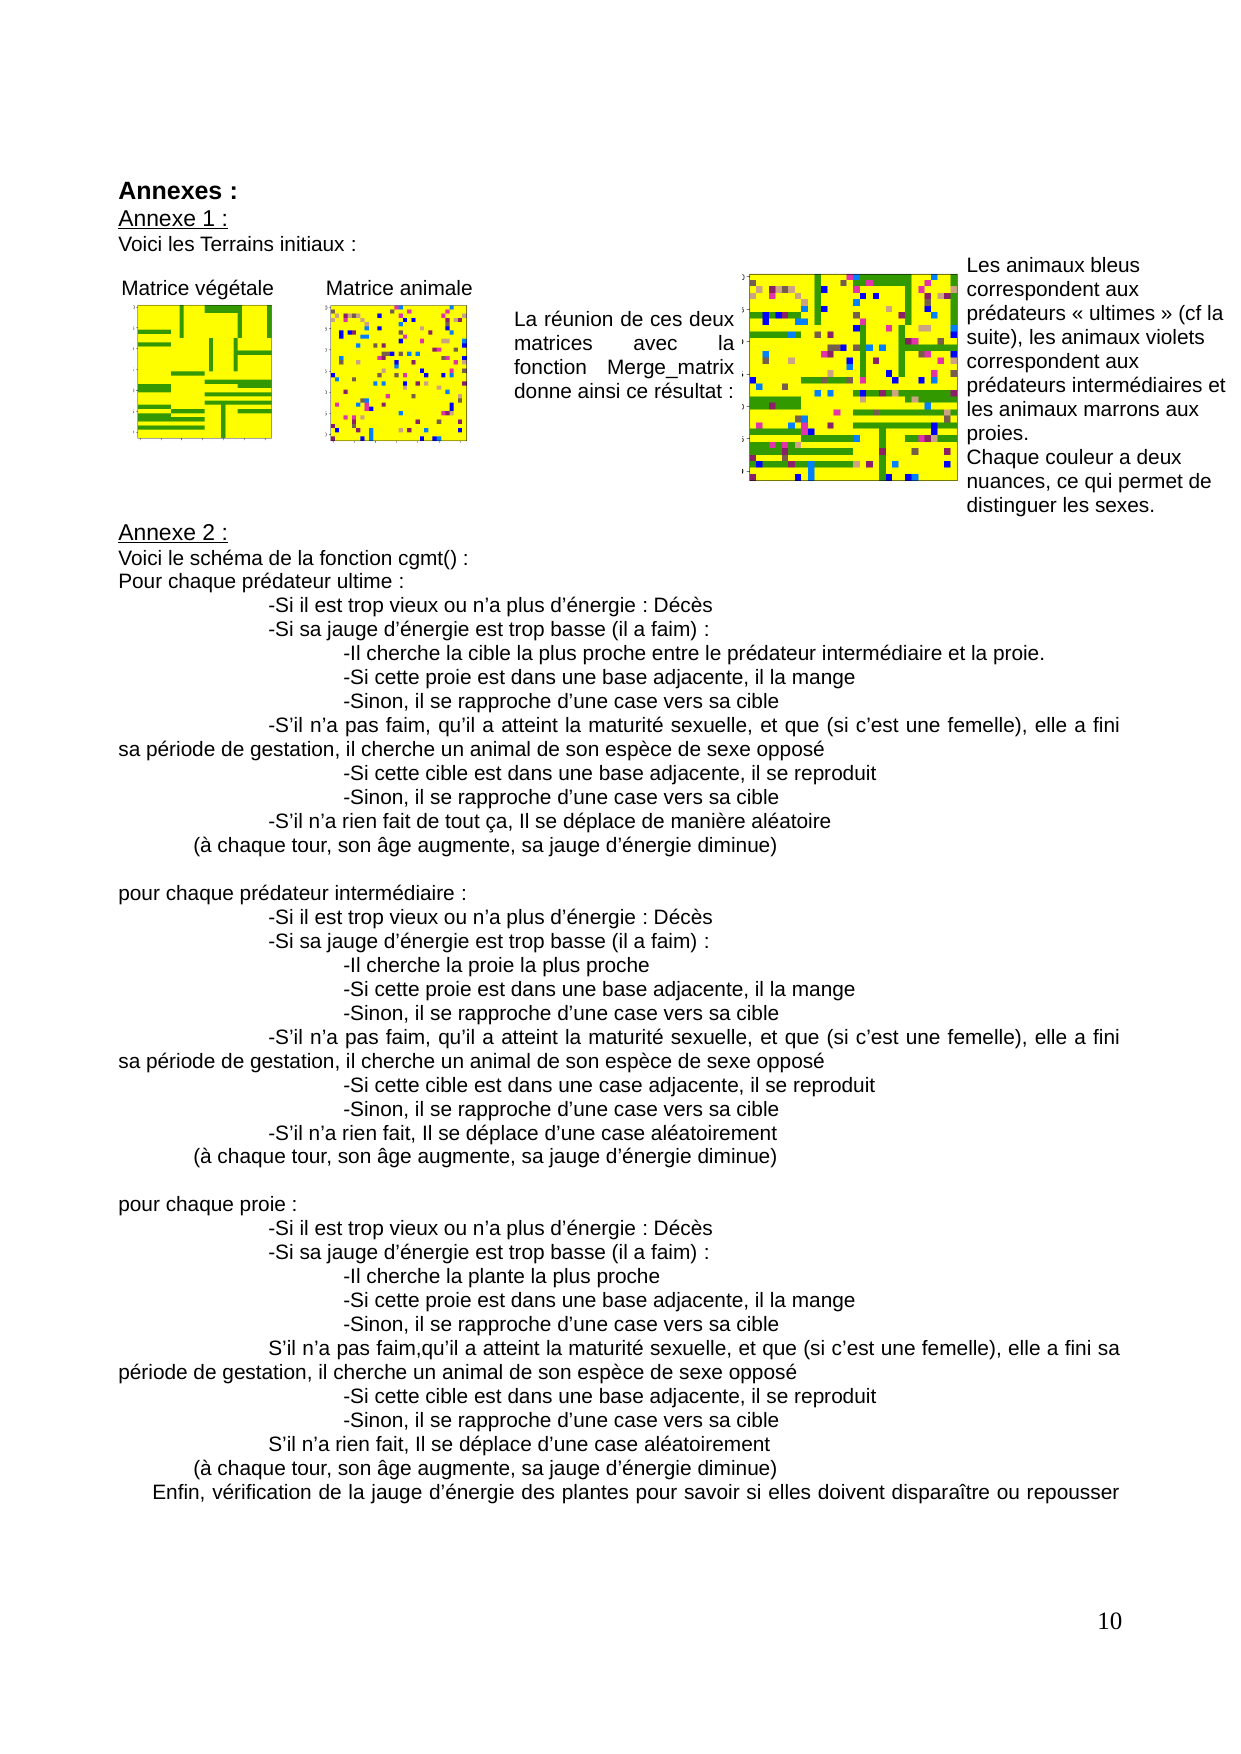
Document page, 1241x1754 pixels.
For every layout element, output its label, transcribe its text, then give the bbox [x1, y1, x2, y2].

text (à chaque tour, son âge augmente, sa jauge d’énergie diminue) [118, 1456, 1122, 1480]
text -Sinon, il se rapproche d’une case vers sa cible [118, 1096, 1122, 1120]
picture [325, 301, 468, 443]
text Annexe 2 : [118, 519, 1122, 545]
text -Si sa jauge d’énergie est trop basse (il a faim) : [118, 617, 1122, 641]
text -Si sa jauge d’énergie est trop basse (il a faim) : [118, 929, 1122, 953]
text -Si sa jauge d’énergie est trop basse (il a faim) : [118, 1240, 1122, 1264]
text -S’il n’a rien fait de tout ça, Il se déplace de manière aléatoire [118, 809, 1122, 833]
text -Il cherche la proie la plus proche [118, 953, 1122, 977]
text -Si cette cible est dans une base adjacente, il se reproduit [118, 761, 1122, 785]
text -Sinon, il se rapproche d’une case vers sa cible [118, 1001, 1122, 1024]
text Voici le schéma de la fonction cgmt() : [118, 545, 1122, 569]
text -Il cherche la cible la plus proche entre le prédateur intermédiaire et la proie. [118, 641, 1122, 665]
text (à chaque tour, son âge augmente, sa jauge d’énergie diminue) [118, 833, 1122, 857]
text pour chaque proie : [118, 1192, 1122, 1216]
text Enfin, vérification de la jauge d’énergie des plantes pour savoir si elles doivent disparaître ou repousser [118, 1480, 1122, 1528]
text (à chaque tour, son âge augmente, sa jauge d’énergie diminue) [118, 1144, 1122, 1168]
text -Il cherche la plante la plus proche [118, 1264, 1122, 1288]
text -Si cette cible est dans une case adjacente, il se reproduit [118, 1072, 1122, 1096]
text -S’il n’a rien fait, Il se déplace d’une case aléatoirement [118, 1120, 1122, 1144]
picture [133, 301, 276, 442]
text Annexes : [118, 176, 1122, 205]
text Pour chaque prédateur ultime : [118, 569, 1122, 593]
text -Si il est trop vieux ou n’a plus d’énergie : Décès [118, 1216, 1122, 1240]
text -S’il n’a pas faim, qu’il a atteint la maturité sexuelle, et que (si c’est une femelle), elle a fini sa période de gestation, il cherche un animal de son espèce de sexe opposé [118, 1024, 1122, 1072]
text -Si cette proie est dans une base adjacente, il la mange [118, 1288, 1122, 1312]
text -Si il est trop vieux ou n’a plus d’énergie : Décès [118, 593, 1122, 617]
text -S’il n’a pas faim, qu’il a atteint la maturité sexuelle, et que (si c’est une femelle), elle a fini sa période de gestation, il cherche un animal de son espèce de sexe opposé [118, 713, 1122, 761]
text Annexe 1 : [118, 205, 1122, 231]
text -Si cette proie est dans une base adjacente, il la mange [118, 665, 1122, 689]
text pour chaque prédateur intermédiaire : [118, 881, 1122, 905]
text -Si cette proie est dans une base adjacente, il la mange [118, 977, 1122, 1001]
text -Sinon, il se rapproche d’une case vers sa cible [118, 1408, 1122, 1432]
text -Sinon, il se rapproche d’une case vers sa cible [118, 689, 1122, 713]
picture [742, 267, 962, 481]
text -Sinon, il se rapproche d’une case vers sa cible [118, 785, 1122, 809]
text S’il n’a pas faim,qu’il a atteint la maturité sexuelle, et que (si c’est une femelle), elle a fini sa période de gestation, il cherche un animal de son espèce de sexe opposé [118, 1336, 1122, 1384]
text -Si cette cible est dans une base adjacente, il se reproduit [118, 1384, 1122, 1408]
text S’il n’a rien fait, Il se déplace d’une case aléatoirement [118, 1432, 1122, 1456]
text Voici les Terrains initiaux : [118, 231, 1122, 255]
text -Si il est trop vieux ou n’a plus d’énergie : Décès [118, 905, 1122, 929]
text -Sinon, il se rapproche d’une case vers sa cible [118, 1312, 1122, 1336]
